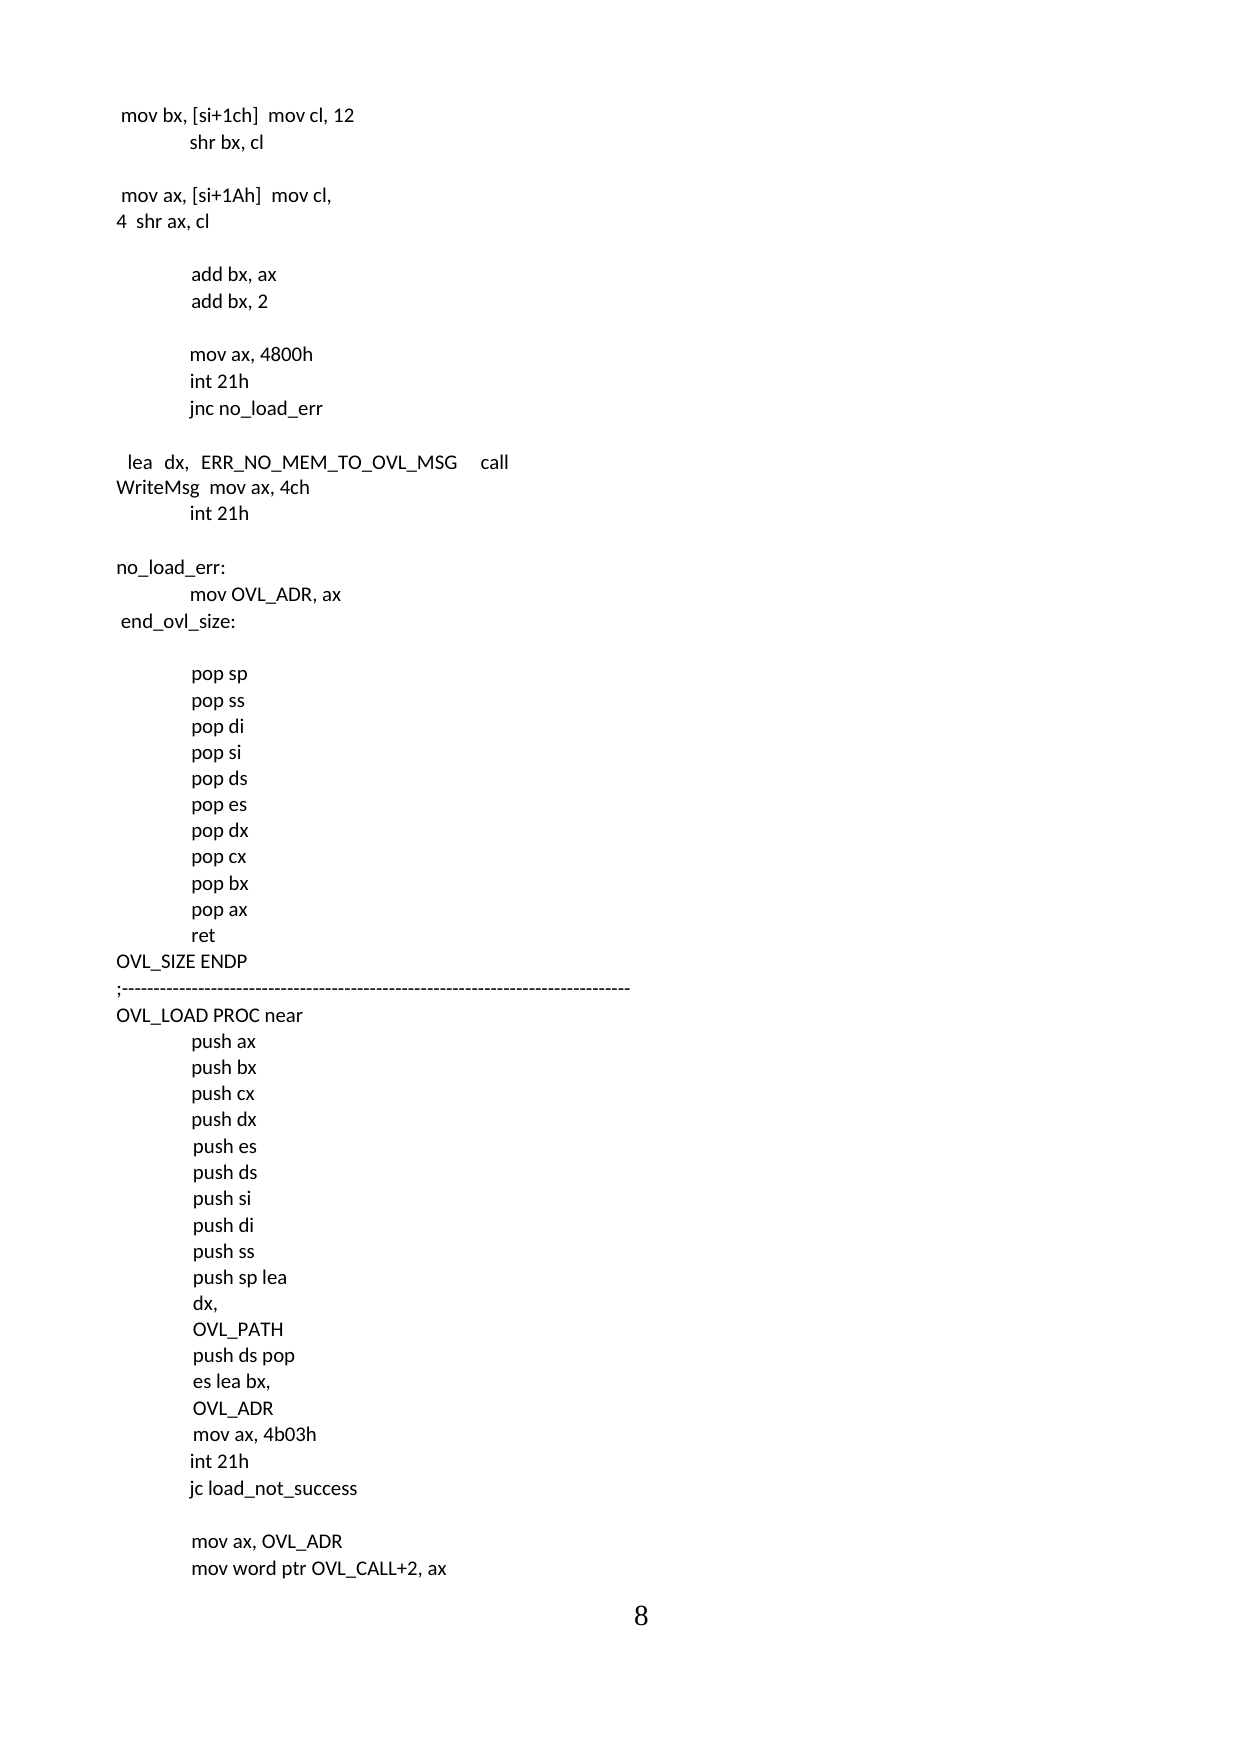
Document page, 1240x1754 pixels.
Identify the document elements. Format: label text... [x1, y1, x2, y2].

text push es push ds push si push di push ss push sp lea dx, OVL_PATH push ds pop es lea bx, OVL_ADR [193, 1133, 296, 1420]
text mov ax, 4800h [115, 342, 1128, 367]
text mov ax, 4b03h [193, 1421, 1128, 1447]
text int 21h [115, 1448, 1128, 1473]
text lea dx, ERR_NO_MEM_TO_OVL_MSG call WriteMsg mov ax, 4ch [116, 449, 509, 500]
text mov ax, [si+1Ah] mov cl, 4 shr ax, cl [116, 183, 332, 234]
text OVL_LOAD PROC near push ax push bx push cx push dx [116, 1002, 304, 1132]
text int 21h [115, 368, 1128, 394]
text pop sp pop ss pop di pop si pop ds pop es pop dx pop cx pop bx pop ax ret [116, 661, 278, 947]
text add bx, ax add bx, 2 [116, 262, 378, 313]
text shr bx, cl [115, 129, 1128, 154]
text mov OVL_ADR, ax [115, 581, 1128, 607]
text OVL_SIZE ENDP [116, 949, 1128, 974]
text no_load_err: [116, 554, 1128, 580]
text mov ax, OVL_ADR mov word ptr OVL_CALL+2, ax [116, 1529, 447, 1580]
text end_ovl_size: [116, 608, 237, 659]
text ;-------------------------------------------------------------------------------- [116, 975, 1128, 1001]
text mov bx, [si+1ch] mov cl, 12 [116, 102, 372, 128]
text jnc no_load_err [115, 395, 1128, 420]
text jc load_not_success [115, 1475, 1128, 1500]
text int 21h [115, 501, 1128, 526]
